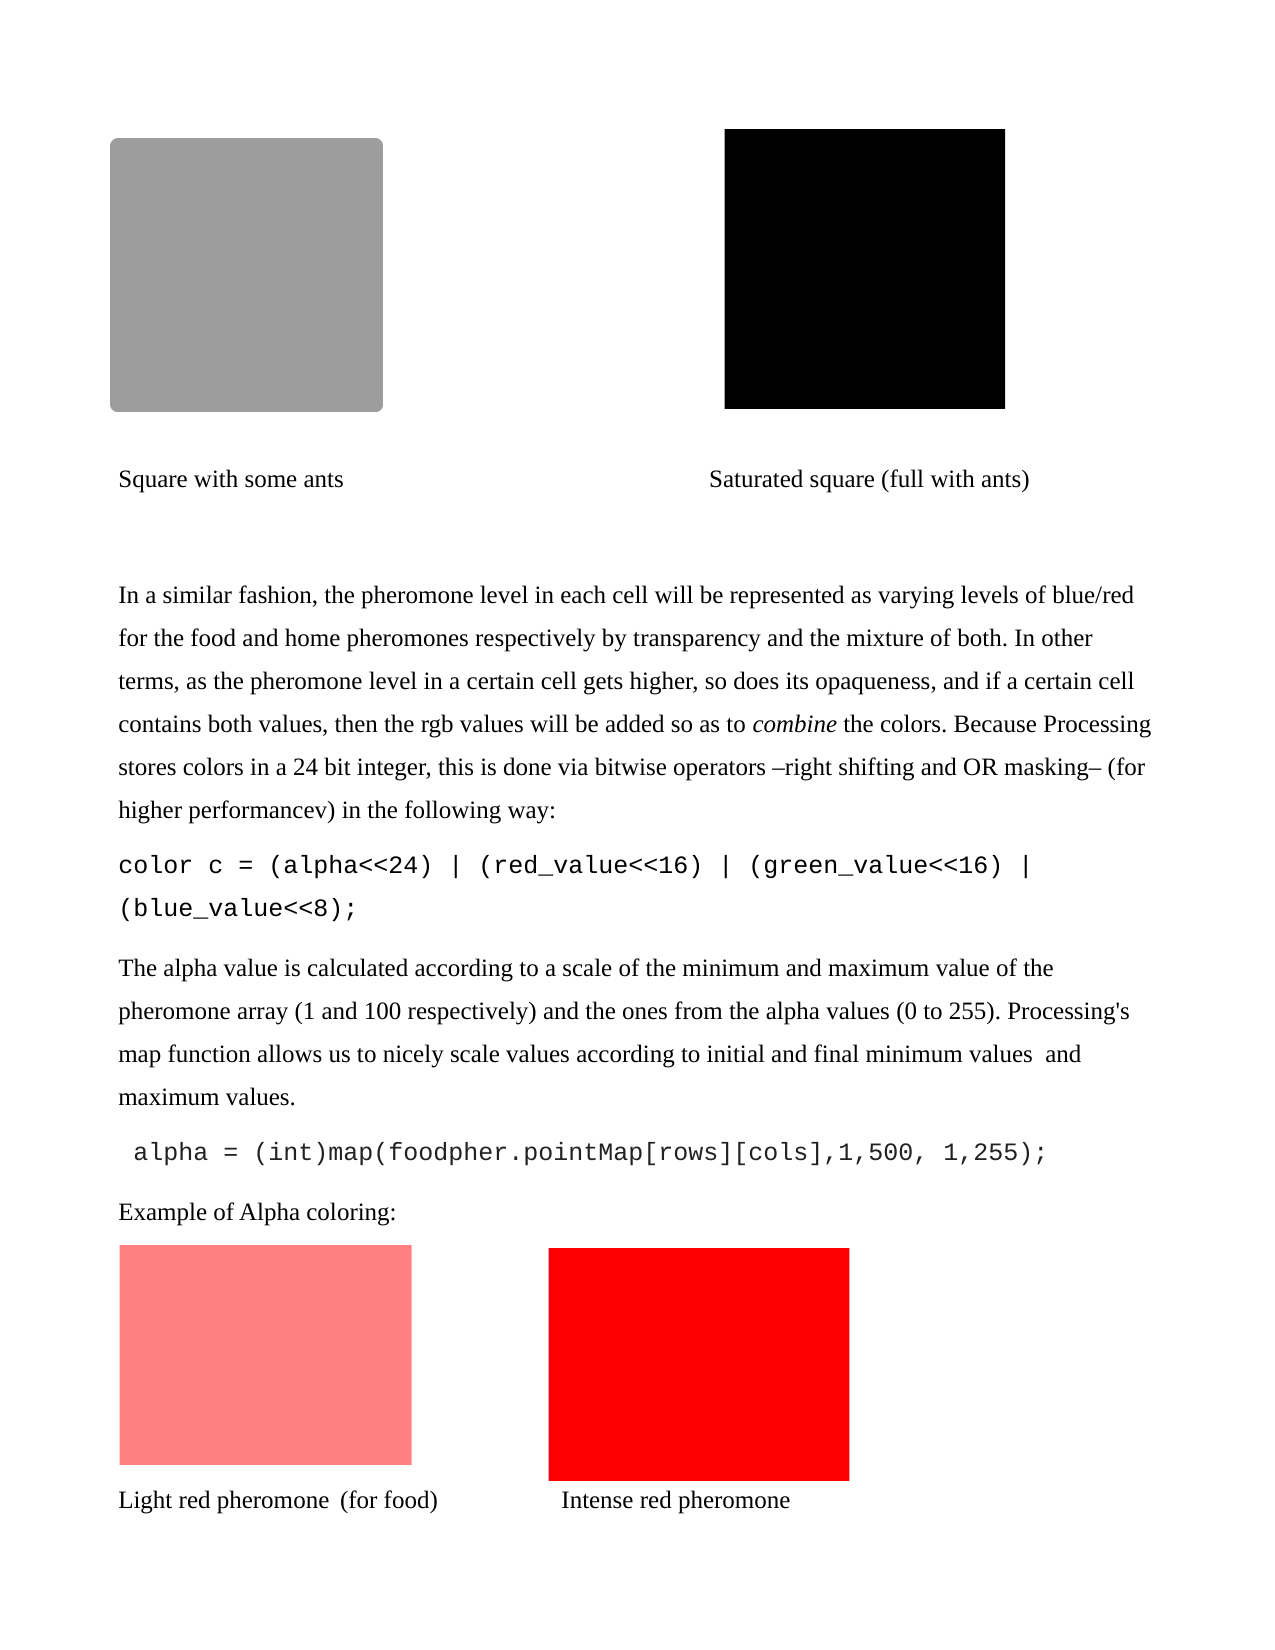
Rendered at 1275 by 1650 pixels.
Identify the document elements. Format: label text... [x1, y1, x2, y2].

picture [110, 138, 383, 412]
text In a similar fashion, the pheromone level in each cell will be represented as varying levels of blue/red for the food and home pheromones respectively by transparency and the mixture of both. In other terms, as the pheromone level in a certain cell gets higher, so does its opaqueness, and if a certain cell contains both values, then the rgb values will be added so as to combine the colors. Because Processing stores colors in a 24 bit integer, this is done via bitwise operators –right shifting and OR masking– (for higher performancev) in the following way: [118, 580, 1157, 824]
text Example of Alpha coloring: [118, 1197, 1157, 1226]
text Square with some ants Saturated square (full with ants) [118, 464, 1157, 493]
picture [724, 129, 1006, 409]
picture [548, 1248, 850, 1481]
text Light red pheromone (for food) Intense red pheromone [118, 1485, 1157, 1514]
picture [119, 1245, 412, 1465]
text alpha = (int)map(foodpher.pointMap[rows][cols],1,500, 1,255); [118, 1140, 1157, 1168]
text The alpha value is calculated according to a scale of the minimum and maximum value of the pheromone array (1 and 100 respectively) and the ones from the alpha values (0 to 255). Processing's map function allows us to nicely scale values according to initial and final minimum values and maximum values. [118, 953, 1157, 1111]
text color c = (alpha<<24) | (red_value<<16) | (green_value<<16) | (blue_value<<8); [118, 853, 1157, 924]
